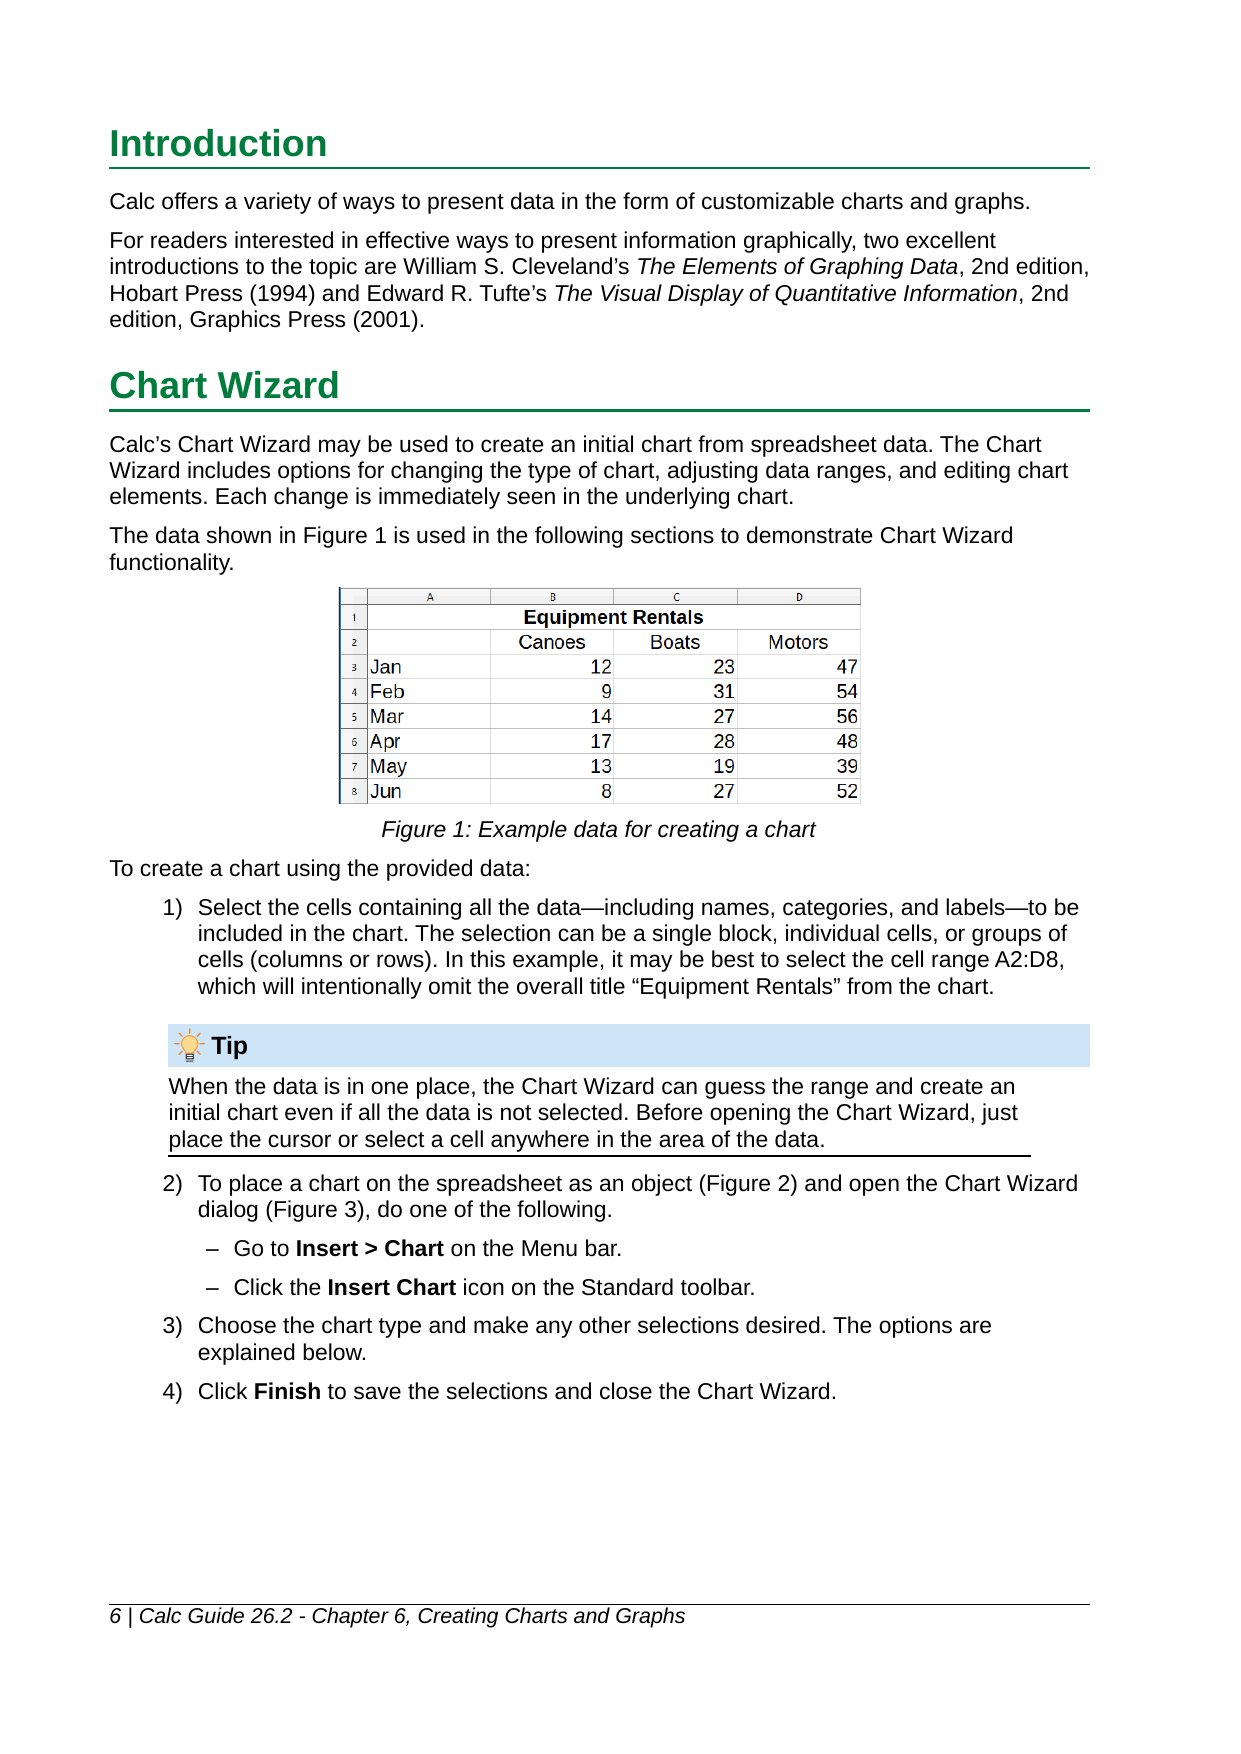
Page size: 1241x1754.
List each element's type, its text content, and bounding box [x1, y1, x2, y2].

text The data shown in Figure 1 is used in the following sections to demonstrate Chart Wizard functionality. [109, 522, 1090, 575]
list To create a chart using the provided data: [109, 855, 1090, 881]
list Select the cells containing all the data—including names, categories, and labels—to be included in the chart. The selection can be a single block, individual cells, or groups of cells (columns or rows). In this example, it may be best to select the cell range A2:D8, which will intentionally omit the overall title “Equipment Rentals” from the chart. [183, 894, 1090, 999]
text Figure 1: Example data for creating a chart [338, 816, 861, 842]
text For readers interested in effective ways to present information graphically, two excellent introductions to the topic are William S. Cleveland’s The Elements of Graphing Data, 2nd edition, Hobart Press (1994) and Edward R. Tufte’s The Visual Display of Quantitative Information, 2nd edition, Graphics Press (2001). [109, 227, 1090, 332]
text Calc offers a variety of ways to present data in the form of customizable charts and graphs. [109, 188, 1090, 214]
list Go to Insert > Chart on the Menu bar. [218, 1235, 1090, 1261]
subtitle Tip [168, 1024, 1090, 1067]
list To place a chart on the spreadsheet as an object (Figure 2) and open the Chart Wizard dialog (Figure 3), do one of the following. [183, 1169, 1090, 1222]
picture [338, 587, 861, 804]
subtitle Chart Wizard [109, 363, 1090, 409]
list Choose the chart type and make any other selections desired. The options are explained below. [183, 1312, 1090, 1365]
subtitle Introduction [109, 121, 1090, 167]
list Click the Insert Chart icon on the Standard toolbar. [218, 1274, 1090, 1300]
list Click Finish to save the selections and close the Chart Wizard. [183, 1378, 1090, 1404]
text When the data is in one place, the Chart Wizard can guess the range and create an initial chart even if all the data is not selected. Before opening the Chart Wizard, just place the cursor or select a cell anywhere in the area of the data. [168, 1073, 1031, 1155]
text Calc’s Chart Wizard may be used to create an initial chart from spreadsheet data. The Chart Wizard includes options for changing the type of chart, adjusting data ranges, and editing chart elements. Each change is immediately seen in the underlying chart. [109, 431, 1090, 509]
